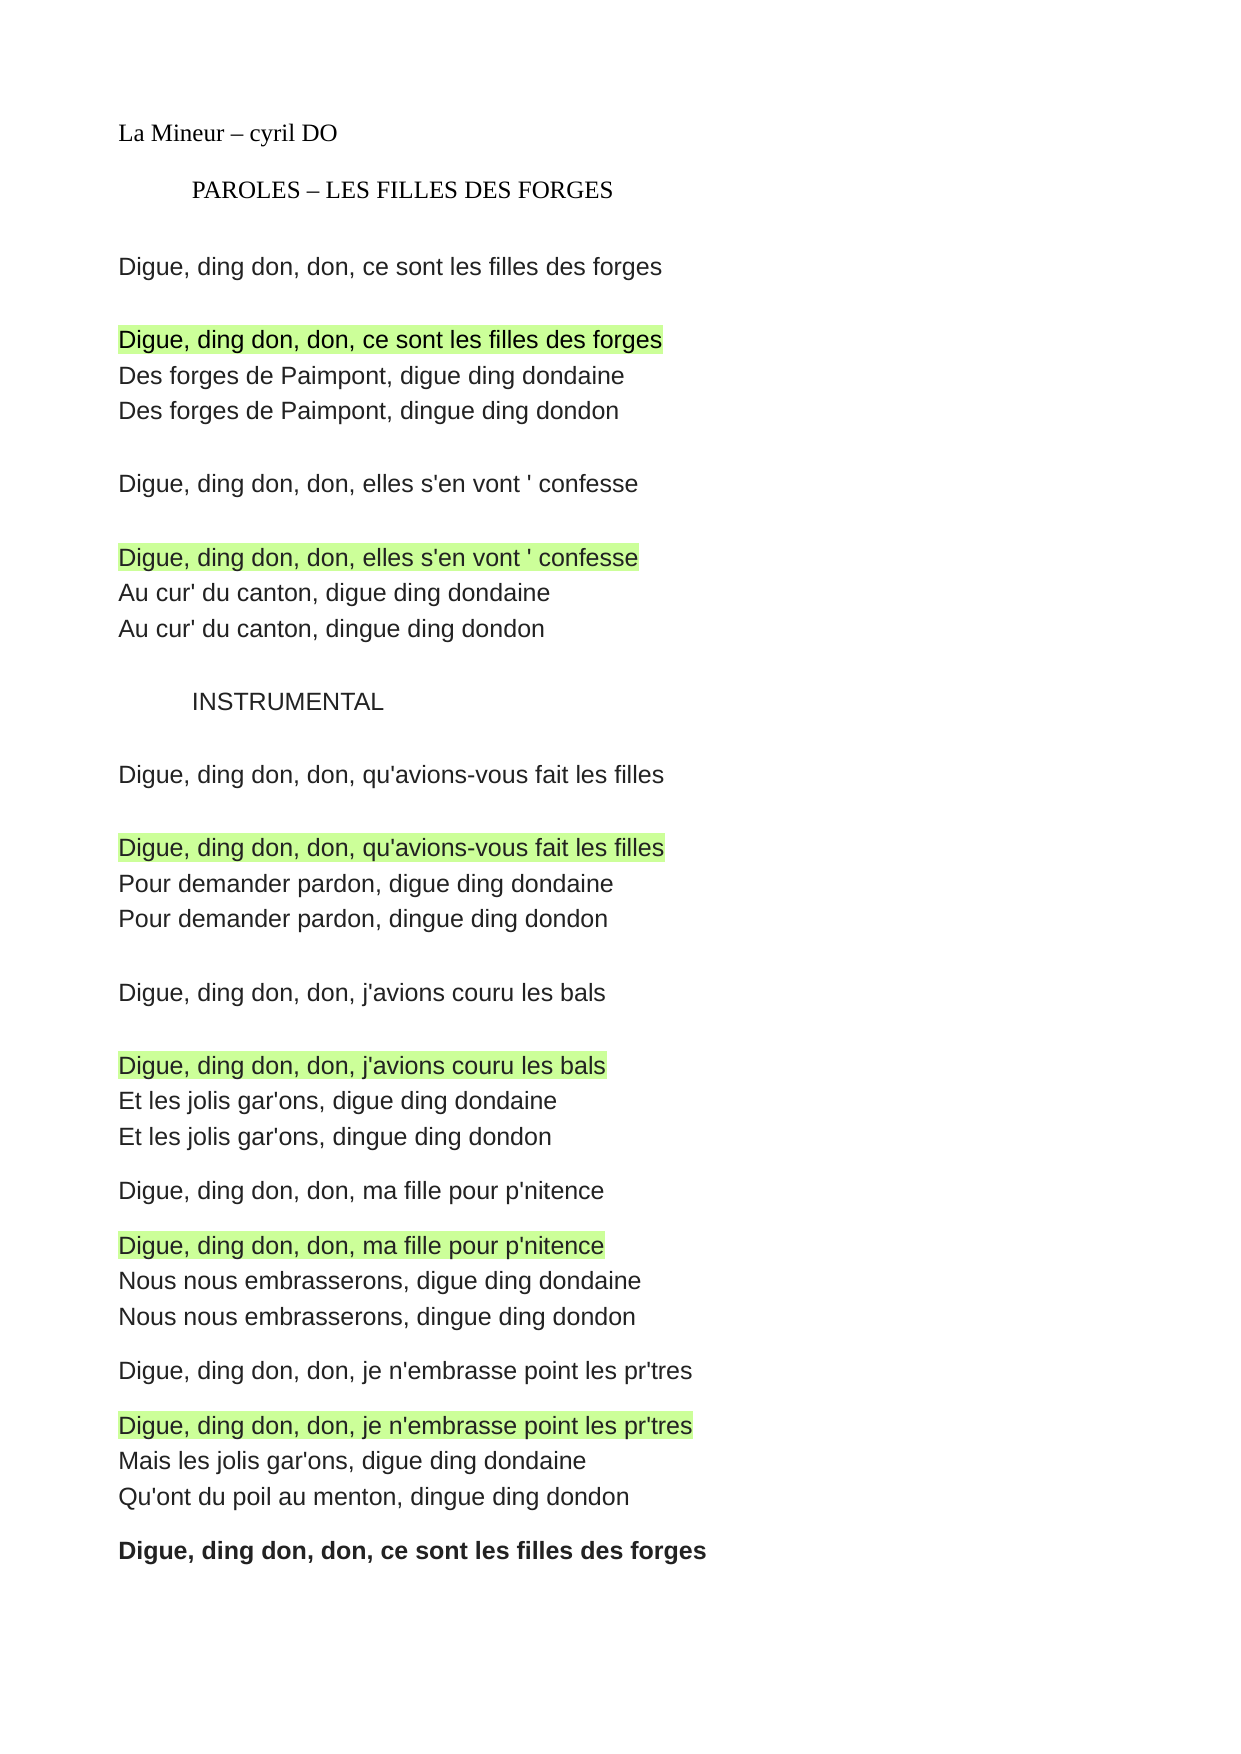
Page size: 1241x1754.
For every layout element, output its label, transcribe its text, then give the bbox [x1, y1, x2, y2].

text INSTRUMENTAL [118, 687, 1122, 716]
text Digue, ding don, don, je n'embrasse point les pr'tres [118, 1356, 1122, 1385]
text Digue, ding don, don, qu'avions-vous fait les filles [118, 760, 1122, 789]
text Digue, ding don, don, ce sont les filles des forges [118, 252, 1122, 281]
text Digue, ding don, don, qu'avions-vous fait les filles Pour demander pardon, digue ding dondaine Pour demander pardon, dingue ding dondon [118, 833, 1122, 933]
text Digue, ding don, don, ma fille pour p'nitence Nous nous embrasserons, digue ding dondaine Nous nous embrasserons, dingue ding dondon [118, 1231, 1122, 1331]
text Digue, ding don, don, ce sont les filles des forges Des forges de Paimpont, digue ding dondaine Des forges de Paimpont, dingue ding dondon [118, 325, 1122, 425]
text La Mineur – cyril DO [118, 118, 1122, 147]
text Digue, ding don, don, je n'embrasse point les pr'tres Mais les jolis gar'ons, digue ding dondaine Qu'ont du poil au menton, dingue ding dondon [118, 1411, 1122, 1511]
text Digue, ding don, don, ma fille pour p'nitence [118, 1176, 1122, 1205]
text Digue, ding don, don, elles s'en vont ' confesse Au cur' du canton, digue ding dondaine Au cur' du canton, dingue ding dondon [118, 542, 1122, 642]
text Digue, ding don, don, j'avions couru les bals [118, 977, 1122, 1006]
text Digue, ding don, don, j'avions couru les bals Et les jolis gar'ons, digue ding dondaine Et les jolis gar'ons, dingue ding dondon [118, 1051, 1122, 1151]
text PAROLES – LES FILLES DES FORGES [118, 176, 1122, 204]
text Digue, ding don, don, elles s'en vont ' confesse [118, 469, 1122, 498]
text Digue, ding don, don, ce sont les filles des forges [118, 1536, 1122, 1565]
